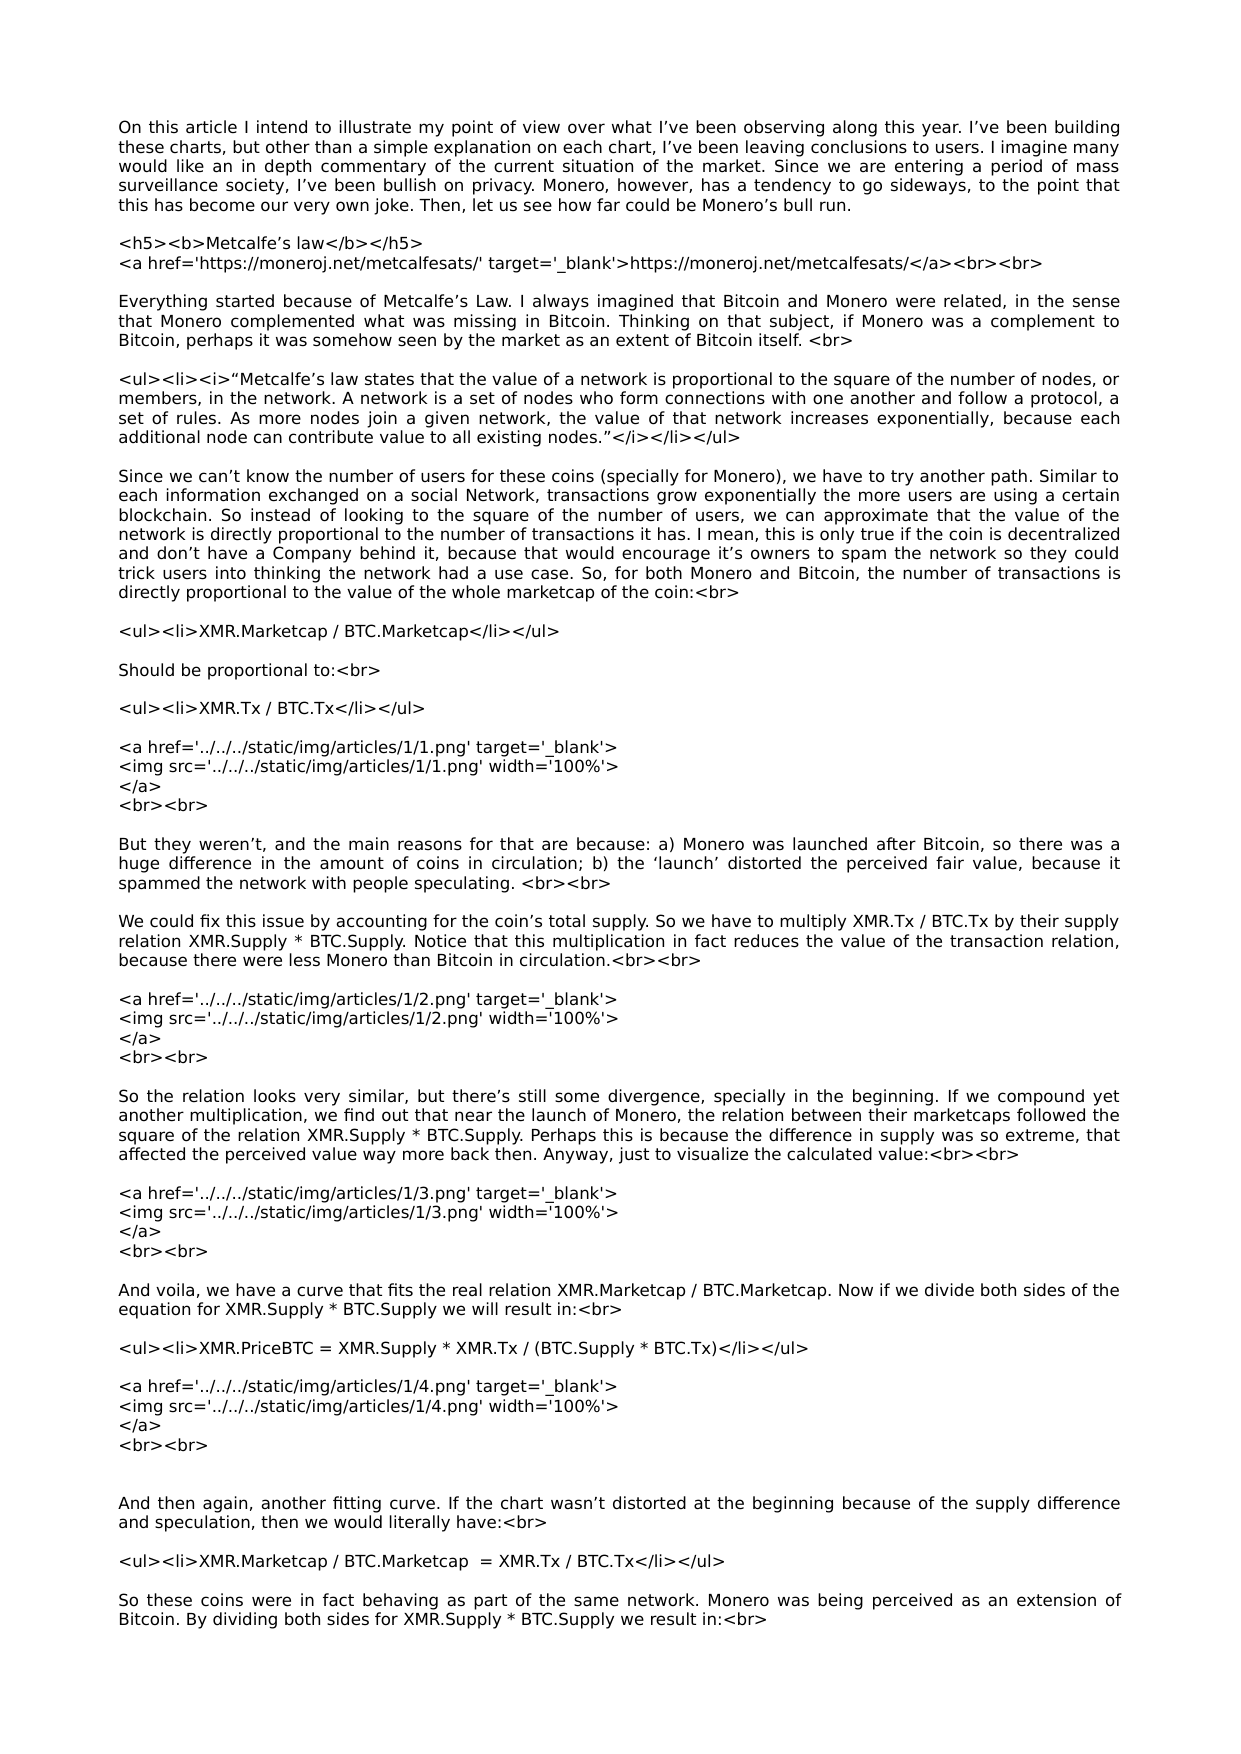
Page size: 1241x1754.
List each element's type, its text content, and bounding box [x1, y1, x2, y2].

text And voila, we have a curve that fits the real relation XMR.Marketcap / BTC.Marketcap. Now if we divide both sides of the equation for XMR.Supply * BTC.Supply we will result in:<br> [118, 1280, 1122, 1319]
text On this article I intend to illustrate my point of view over what I’ve been observing along this year. I’ve been building these charts, but other than a simple explanation on each chart, I’ve been leaving conclusions to users. I imagine many would like an in depth commentary of the current situation of the market. Since we are entering a period of mass surveillance society, I’ve been bullish on privacy. Monero, however, has a tendency to go sideways, to the point that this has become our very own joke. Then, let us see how far could be Monero’s bull run. [118, 118, 1122, 215]
text </a> [118, 1028, 1122, 1048]
text <br><br> [118, 796, 1122, 815]
text <a href='https://moneroj.net/metcalfesats/' target='_blank'>https://moneroj.net/metcalfesats/</a><br><br> [118, 253, 1122, 273]
text So the relation looks very similar, but there’s still some divergence, specially in the beginning. If we compound yet another multiplication, we find out that near the launch of Monero, the relation between their marketcaps followed the square of the relation XMR.Supply * BTC.Supply. Perhaps this is because the difference in supply was so extreme, that affected the perceived value way more back then. Anyway, just to visualize the calculated value:<br><br> [118, 1087, 1122, 1164]
text </a> [118, 1222, 1122, 1242]
text Should be proportional to:<br> [118, 660, 1122, 680]
text But they weren’t, and the main reasons for that are because: a) Monero was launched after Bitcoin, so there was a huge difference in the amount of coins in circulation; b) the ‘launch’ distorted the perceived fair value, because it spammed the network with people speculating. <br><br> [118, 835, 1122, 893]
text <a href='../../../static/img/articles/1/3.png' target='_blank'> [118, 1183, 1122, 1203]
text <img src='../../../static/img/articles/1/3.png' width='100%'> [118, 1203, 1122, 1222]
text <img src='../../../static/img/articles/1/2.png' width='100%'> [118, 1009, 1122, 1028]
text <br><br> [118, 1048, 1122, 1067]
text <ul><li>XMR.Marketcap / BTC.Marketcap</li></ul> [118, 622, 1122, 641]
text So these coins were in fact behaving as part of the same network. Monero was being perceived as an extension of Bitcoin. By dividing both sides for XMR.Supply * BTC.Supply we result in:<br> [118, 1590, 1122, 1629]
text <img src='../../../static/img/articles/1/1.png' width='100%'> [118, 757, 1122, 777]
text <a href='../../../static/img/articles/1/4.png' target='_blank'> [118, 1377, 1122, 1397]
text <a href='../../../static/img/articles/1/1.png' target='_blank'> [118, 738, 1122, 757]
text <ul><li>XMR.Tx / BTC.Tx</li></ul> [118, 699, 1122, 718]
text <ul><li><i>“Metcalfe’s law states that the value of a network is proportional to the square of the number of nodes, or members, in the network. A network is a set of nodes who form connections with one another and follow a protocol, a set of rules. As more nodes join a given network, the value of that network increases exponentially, because each additional node can contribute value to all existing nodes.”</i></li></ul> [118, 370, 1122, 447]
text </a> [118, 777, 1122, 796]
text <br><br> [118, 1242, 1122, 1261]
text And then again, another fitting curve. If the chart wasn’t distorted at the beginning because of the supply difference and speculation, then we would literally have:<br> [118, 1493, 1122, 1532]
text <img src='../../../static/img/articles/1/4.png' width='100%'> [118, 1397, 1122, 1416]
text <ul><li>XMR.Marketcap / BTC.Marketcap = XMR.Tx / BTC.Tx</li></ul> [118, 1552, 1122, 1571]
text <h5><b>Metcalfe’s law</b></h5> [118, 234, 1122, 253]
text <a href='../../../static/img/articles/1/2.png' target='_blank'> [118, 990, 1122, 1009]
text </a> [118, 1416, 1122, 1435]
text <br><br> [118, 1435, 1122, 1455]
text We could fix this issue by accounting for the coin’s total supply. So we have to multiply XMR.Tx / BTC.Tx by their supply relation XMR.Supply * BTC.Supply. Notice that this multiplication in fact reduces the value of the transaction relation, because there were less Monero than Bitcoin in circulation.<br><br> [118, 912, 1122, 970]
text Everything started because of Metcalfe’s Law. I always imagined that Bitcoin and Monero were related, in the sense that Monero complemented what was missing in Bitcoin. Thinking on that subject, if Monero was a complement to Bitcoin, perhaps it was somehow seen by the market as an extent of Bitcoin itself. <br> [118, 292, 1122, 350]
text Since we can’t know the number of users for these coins (specially for Monero), we have to try another path. Similar to each information exchanged on a social Network, transactions grow exponentially the more users are using a certain blockchain. So instead of looking to the square of the number of users, we can approximate that the value of the network is directly proportional to the number of transactions it has. I mean, this is only true if the coin is decentralized and don’t have a Company behind it, because that would encourage it’s owners to spam the network so they could trick users into thinking the network had a use case. So, for both Monero and Bitcoin, the number of transactions is directly proportional to the value of the whole marketcap of the coin:<br> [118, 467, 1122, 602]
text <ul><li>XMR.PriceBTC = XMR.Supply * XMR.Tx / (BTC.Supply * BTC.Tx)</li></ul> [118, 1338, 1122, 1358]
